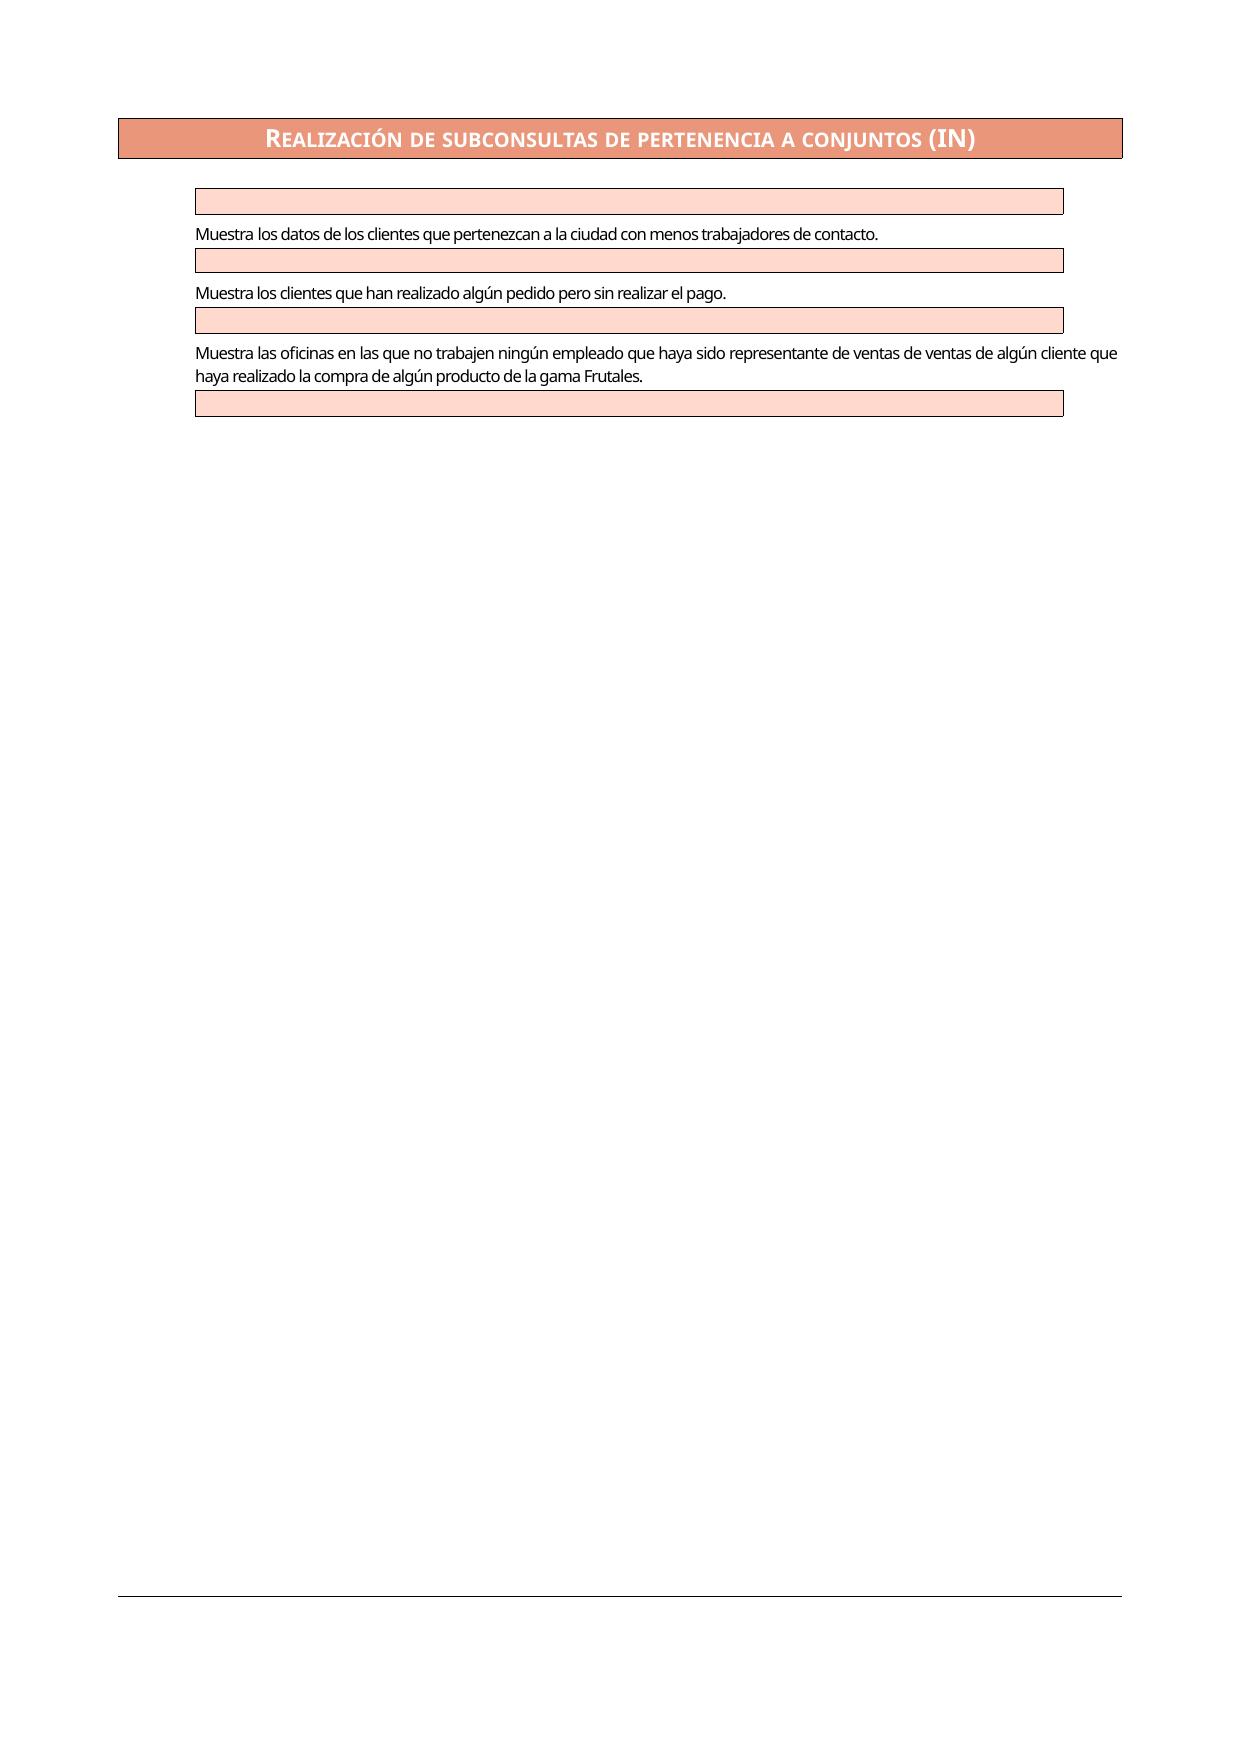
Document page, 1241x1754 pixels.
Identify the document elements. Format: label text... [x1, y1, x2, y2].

text Muestra las oficinas en las que no trabajen ningún empleado que haya sido representante de ventas de ventas de algún cliente que haya realizado la compra de algún producto de la gama Frutales. [192, 339, 1122, 390]
text Muestra los clientes que han realizado algún pedido pero sin realizar el pago. [192, 278, 1122, 307]
text Muestra los datos de los clientes que pertenezcan a la ciudad con menos trabajadores de contacto. [192, 219, 1122, 248]
